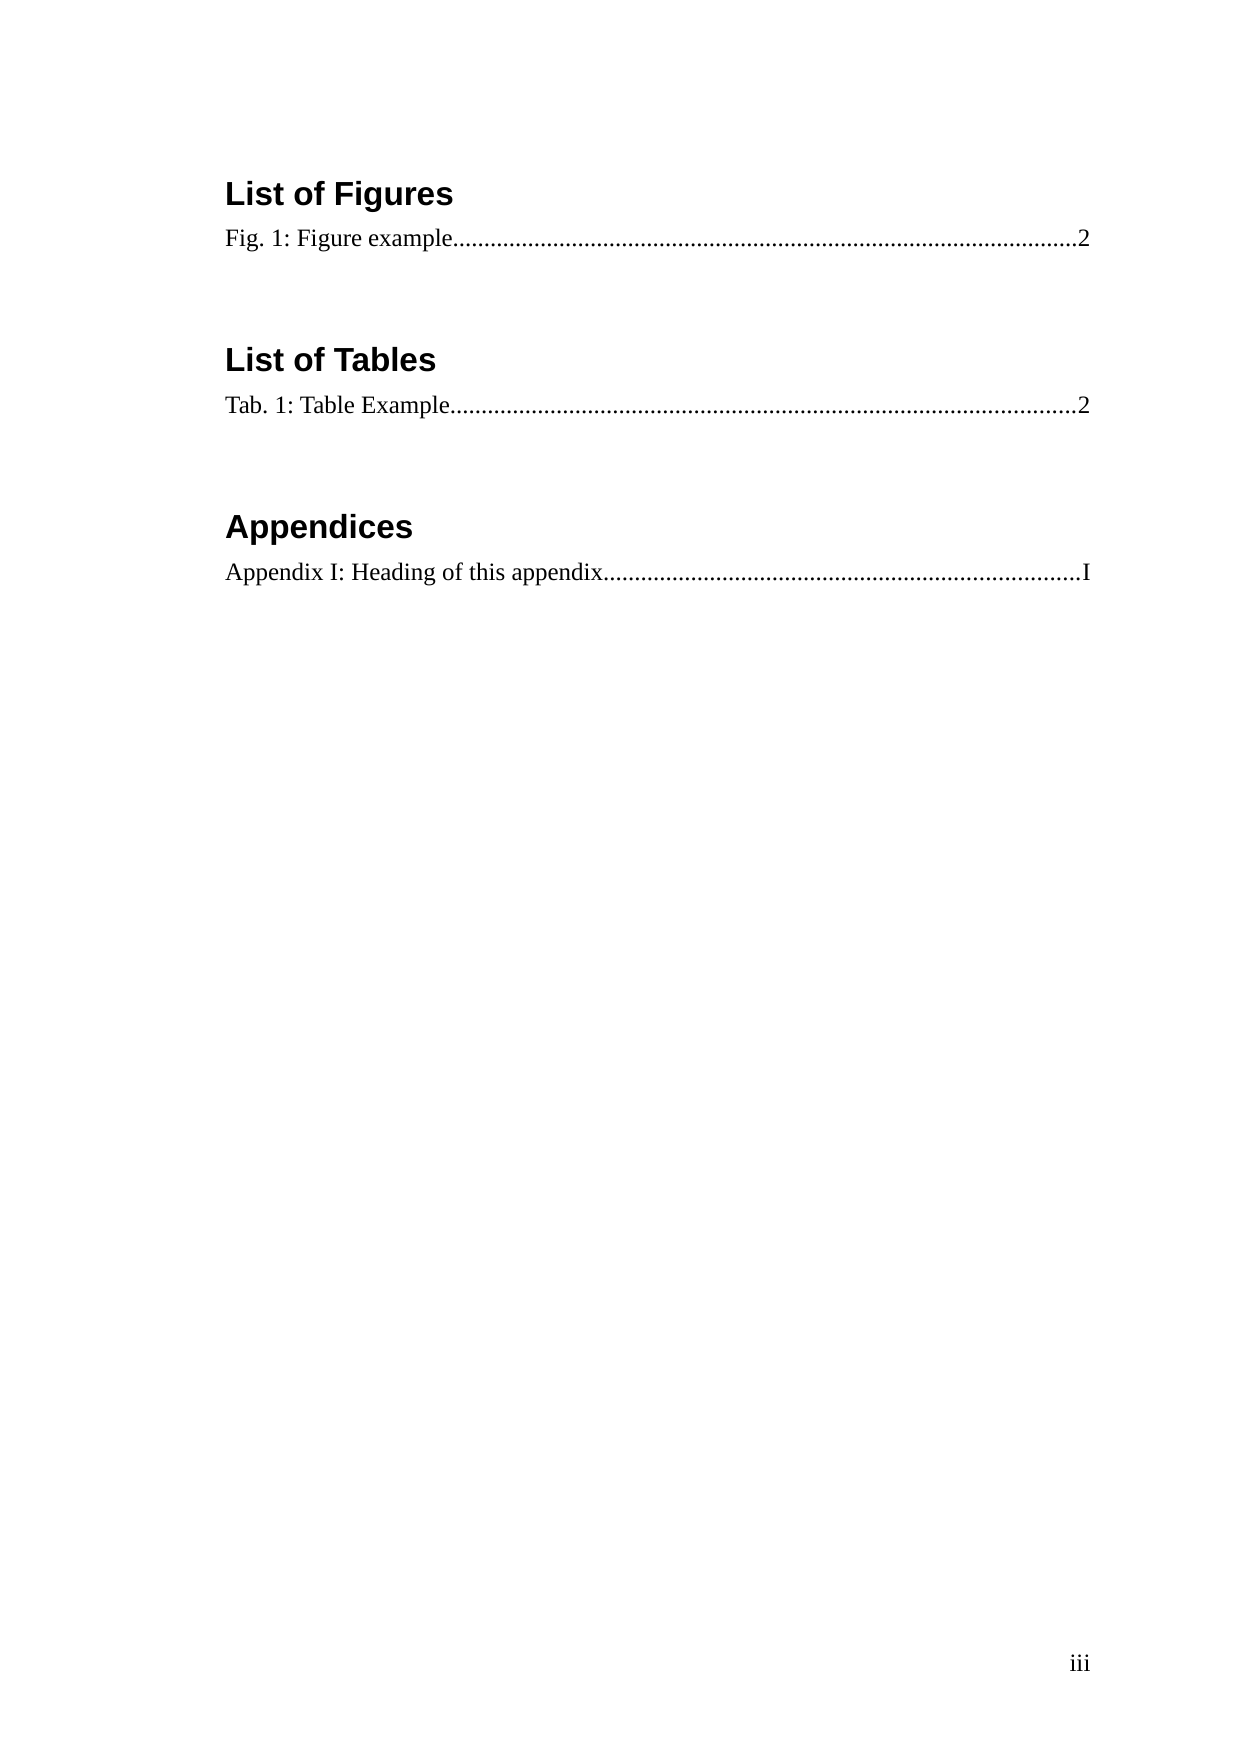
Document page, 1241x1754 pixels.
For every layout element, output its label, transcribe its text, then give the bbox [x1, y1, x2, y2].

text Tab. 1: Table Example 2 [225, 391, 1090, 419]
text Appendix I: Heading of this appendix I [225, 558, 1090, 586]
subtitle List of Tables [225, 342, 1090, 379]
subtitle Appendices [225, 508, 1090, 546]
text Fig. 1: Figure example 2 [225, 224, 1090, 252]
subtitle List of Figures [225, 175, 1090, 212]
